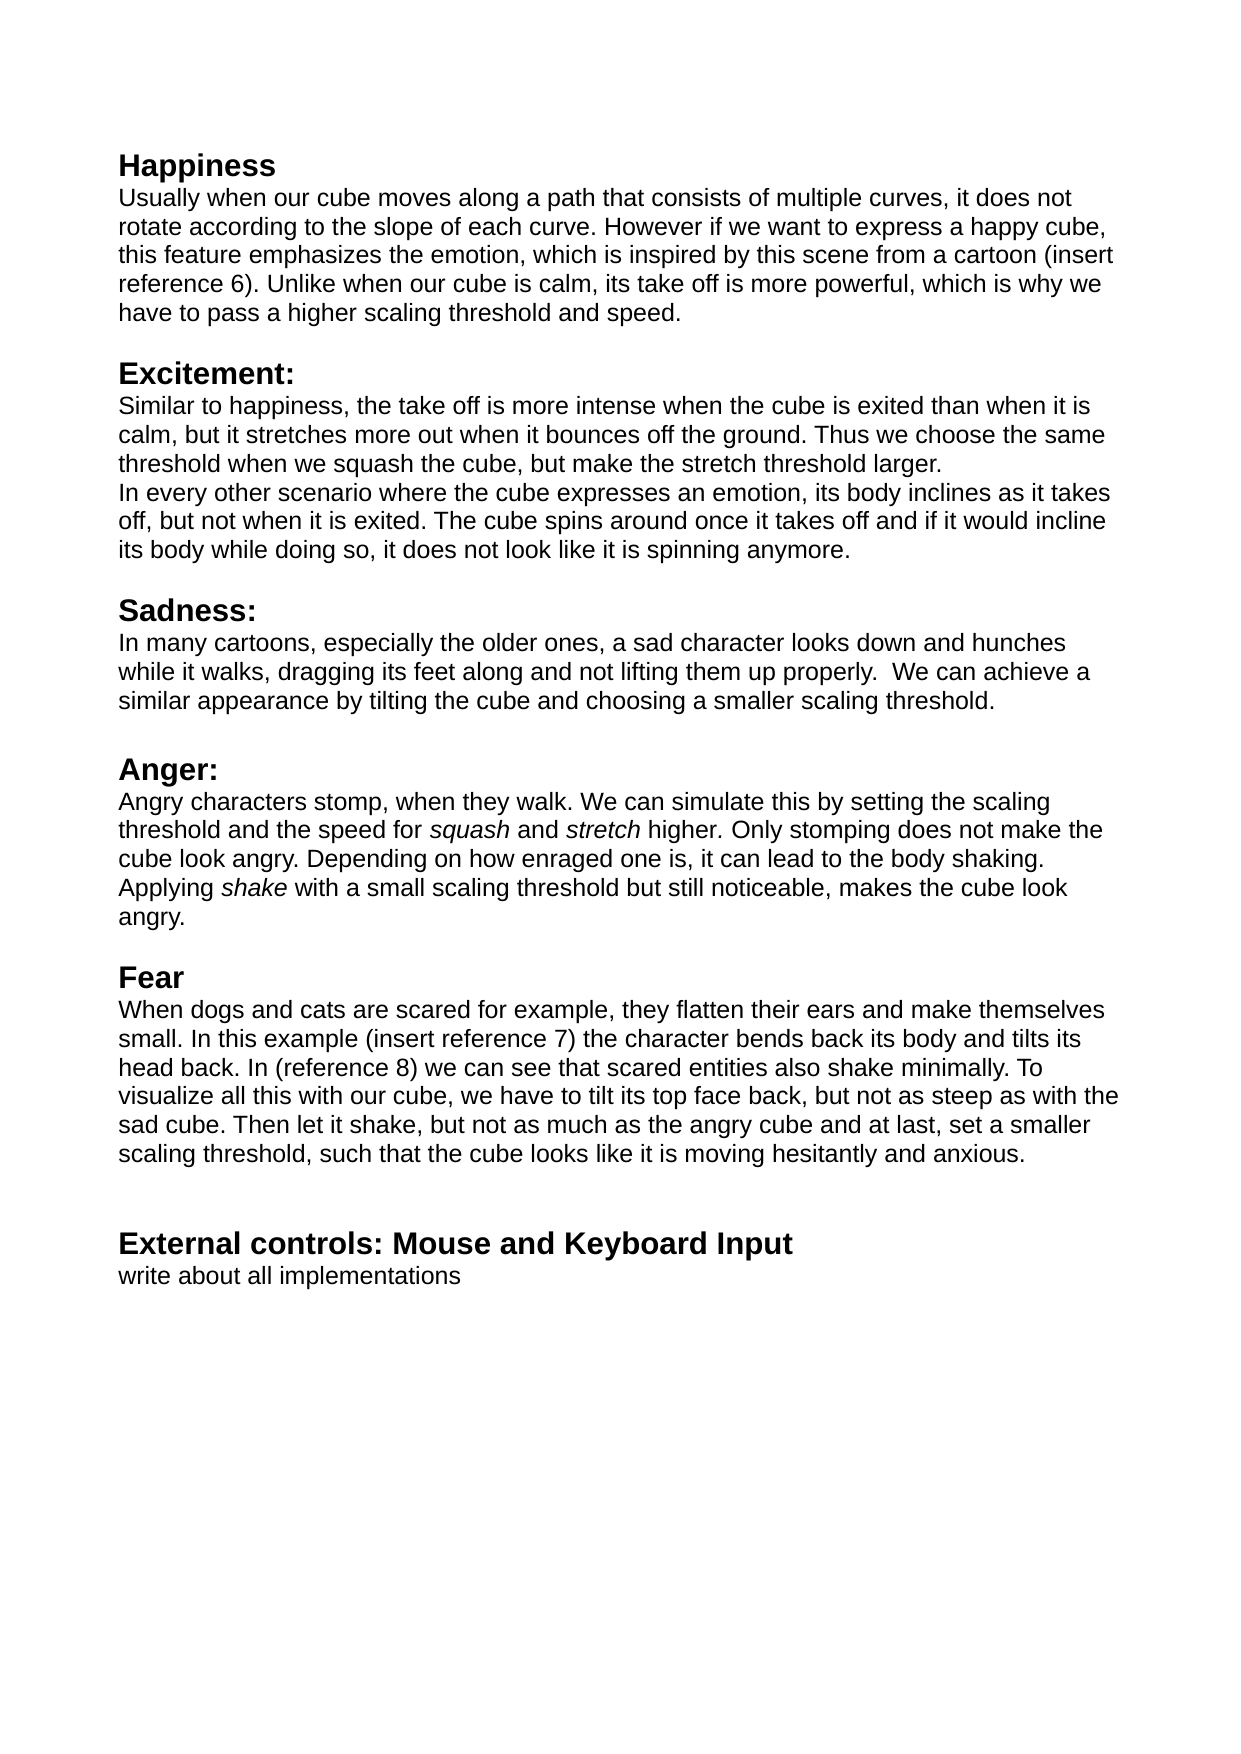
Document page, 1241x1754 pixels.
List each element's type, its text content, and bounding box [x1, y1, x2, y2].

text Fear [118, 959, 1122, 995]
text Similar to happiness, the take off is more intense when the cube is exited than when it is calm, but it stretches more out when it bounces off the ground. Thus we choose the same threshold when we squash the cube, but make the stretch threshold larger. [118, 391, 1122, 477]
text External controls: Mouse and Keyboard Input [118, 1225, 1122, 1261]
text Happiness [118, 147, 1122, 183]
text Sadness: [118, 592, 1122, 628]
text In many cartoons, especially the older ones, a sad character looks down and hunches while it walks, dragging its feet along and not lifting them up properly. We can achieve a similar appearance by tilting the cube and choosing a smaller scaling threshold. [118, 628, 1122, 715]
text When dogs and cats are scared for example, they flatten their ears and make themselves small. In this example (insert reference 7) the character bends back its body and tilts its head back. In (reference 8) we can see that scared entities also shake minimally. To visualize all this with our cube, we have to tilt its top face back, but not as steep as with the sad cube. Then let it shake, but not as much as the angry cube and at last, set a smaller scaling threshold, such that the cube looks like it is moving hesitantly and anxious. [118, 995, 1122, 1167]
text In every other scenario where the cube expresses an emotion, its body inclines as it takes off, but not when it is exited. The cube spins around once it takes off and if it would incline its body while doing so, it does not look like it is spinning anymore. [118, 477, 1122, 564]
text Usually when our cube moves along a path that consists of multiple curves, it does not rotate according to the slope of each curve. However if we want to express a happy cube, this feature emphasizes the emotion, which is inspired by this scene from a cartoon (insert reference 6). Unlike when our cube is calm, its take off is more powerful, which is why we have to pass a higher scaling threshold and speed. [118, 183, 1122, 327]
text Angry characters stomp, when they walk. We can simulate this by setting the scaling threshold and the speed for squash and stretch higher. Only stomping does not make the cube look angry. Depending on how enraged one is, it can lead to the body shaking. Applying shake with a small scaling threshold but still noticeable, makes the cube look angry. [118, 787, 1122, 930]
text Anger: [118, 751, 1122, 787]
text Excitement: [118, 355, 1122, 391]
text write about all implementations [118, 1261, 1122, 1290]
